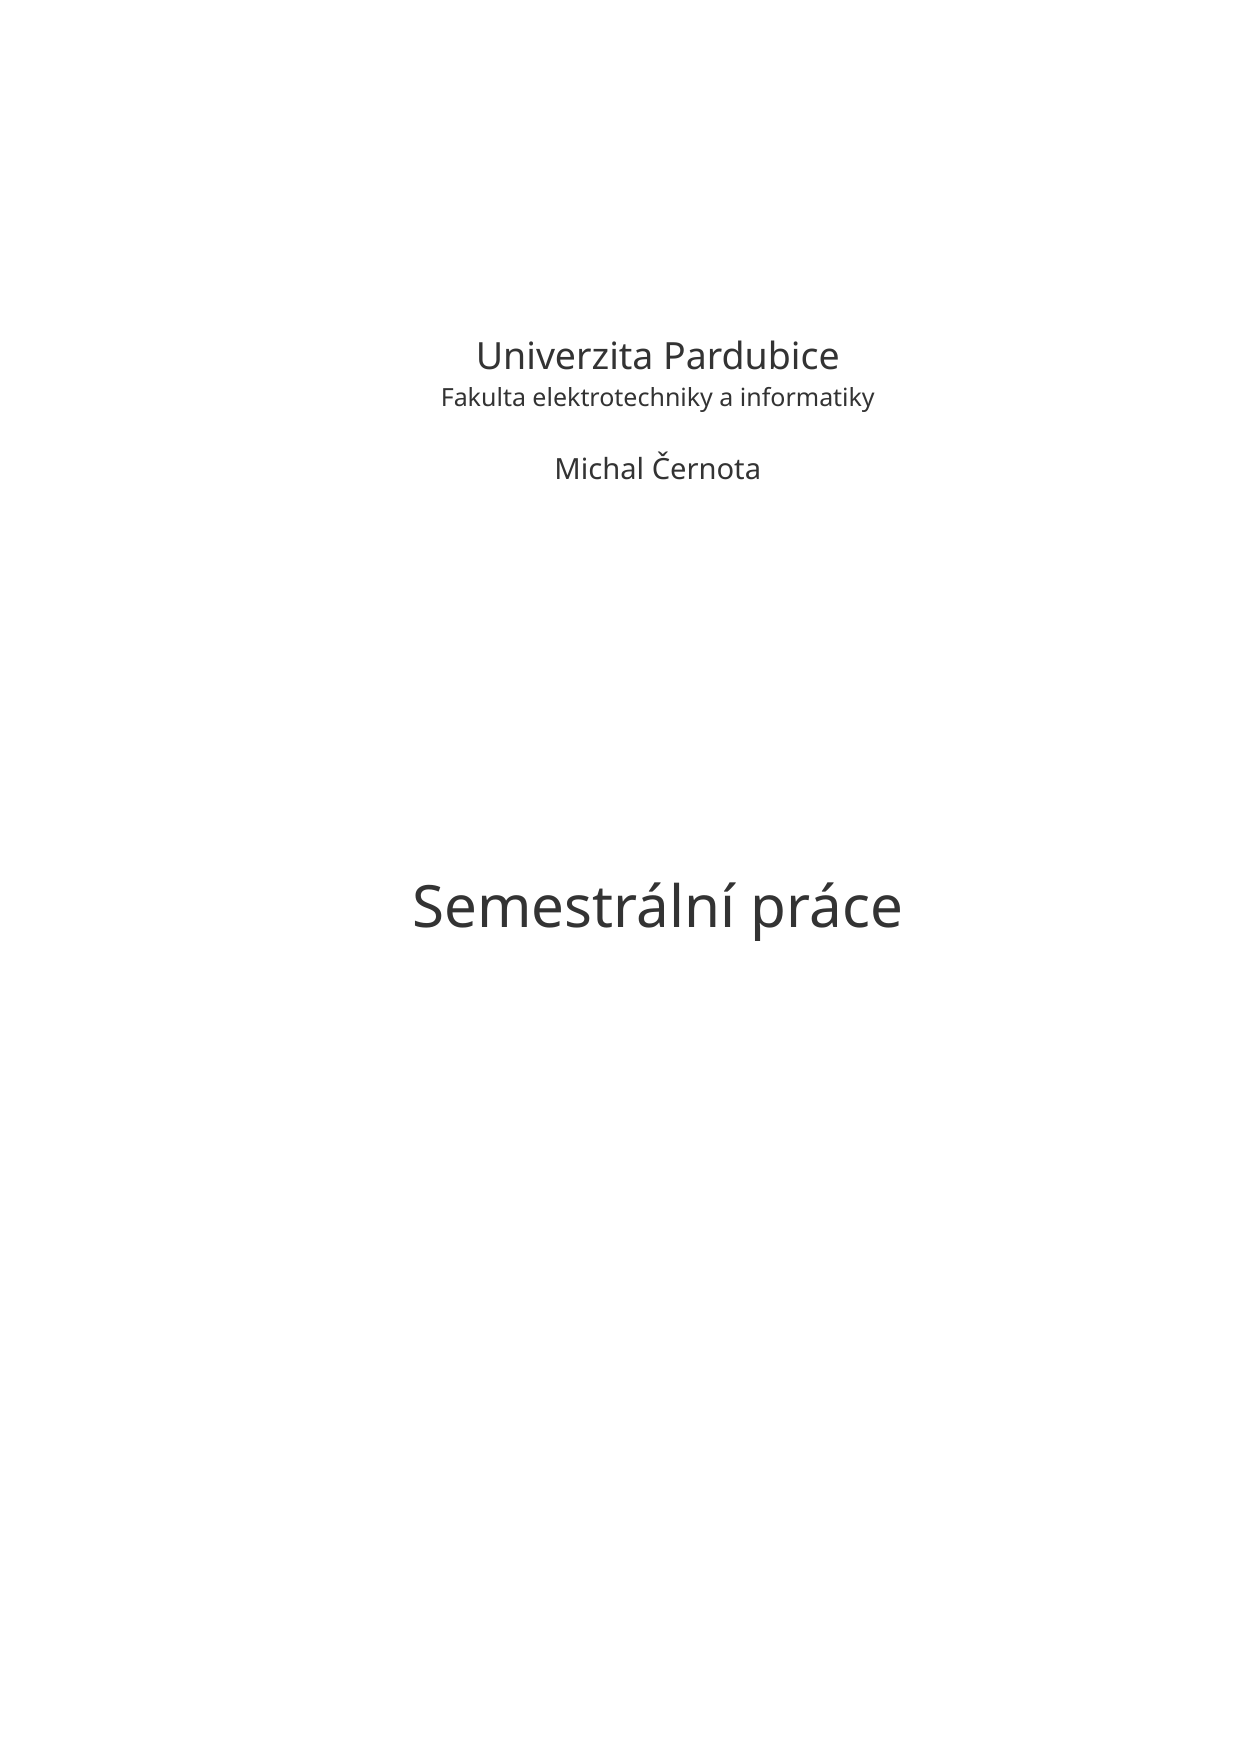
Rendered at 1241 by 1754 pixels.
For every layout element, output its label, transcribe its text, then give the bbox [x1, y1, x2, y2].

text Fakulta elektrotechniky a informatiky [225, 380, 1090, 414]
text Michal Černota [225, 448, 1090, 488]
text Univerzita Pardubice [225, 329, 1090, 380]
subtitle Semestrální práce [225, 865, 1090, 944]
